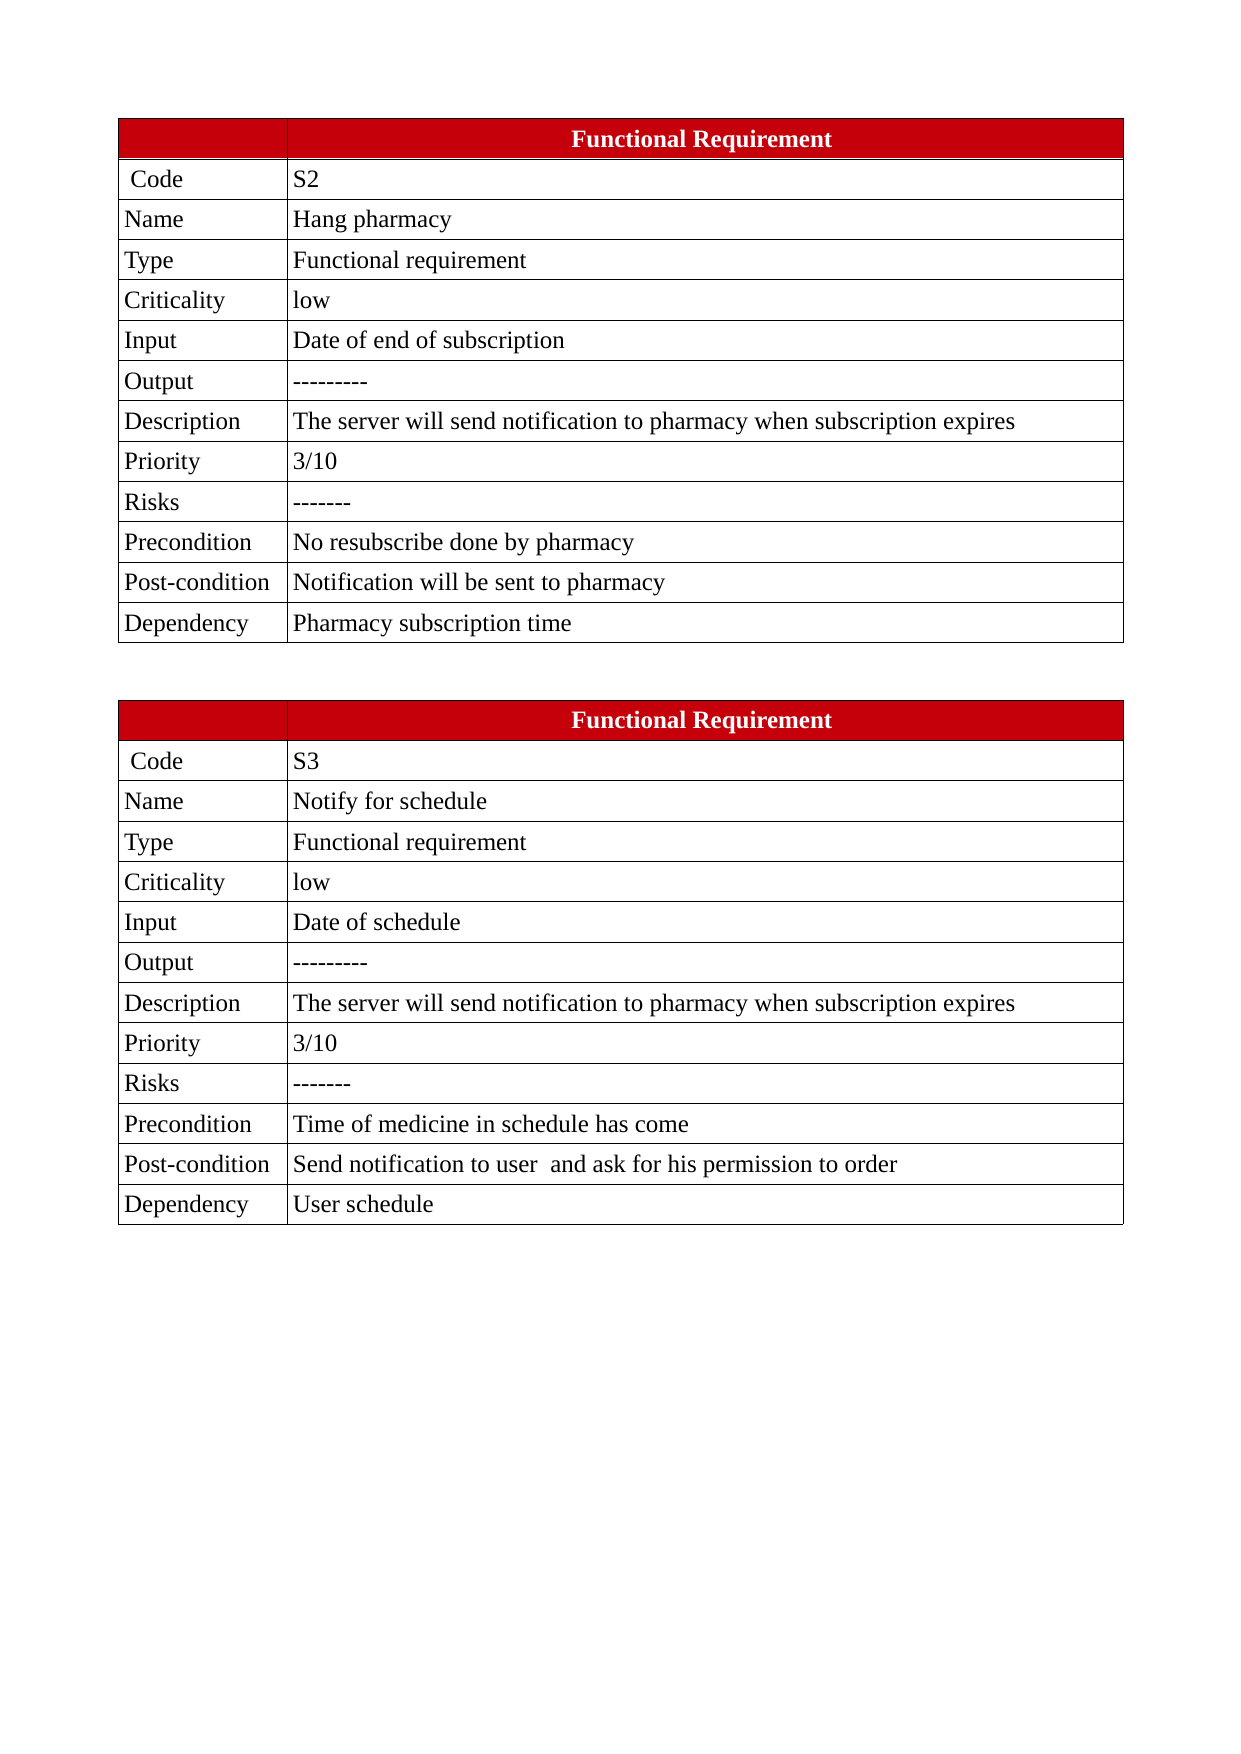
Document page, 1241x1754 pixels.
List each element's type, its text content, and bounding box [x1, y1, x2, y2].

table_cell Code [119, 741, 287, 780]
table_header [119, 119, 287, 158]
table_cell Post-condition [119, 563, 287, 602]
table_cell Dependency [119, 603, 287, 642]
table_cell No resubscribe done by pharmacy [288, 522, 1123, 562]
table_cell ------- [288, 1064, 1123, 1103]
table_cell low [288, 280, 1123, 320]
table_cell User schedule [288, 1185, 1123, 1224]
table_cell Type [119, 822, 287, 861]
table_cell Precondition [119, 522, 287, 562]
table_cell Output [119, 361, 287, 400]
table_cell Risks [119, 1064, 287, 1103]
table_cell --------- [288, 361, 1123, 400]
table_cell Notify for schedule [288, 781, 1123, 821]
table_cell 3/10 [288, 1023, 1123, 1063]
table_cell Priority [119, 1023, 287, 1063]
table_cell Dependency [119, 1185, 287, 1224]
table_cell Pharmacy subscription time [288, 603, 1123, 642]
table_cell Name [119, 781, 287, 821]
table_cell Priority [119, 442, 287, 481]
table_cell --------- [288, 943, 1123, 982]
table_cell Input [119, 902, 287, 942]
table_cell Description [119, 401, 287, 441]
table_cell ------- [288, 482, 1123, 521]
table_cell Input [119, 321, 287, 360]
table_cell Time of medicine in schedule has come [288, 1104, 1123, 1143]
table_cell Post-condition [119, 1144, 287, 1183]
table_cell Functional requirement [288, 822, 1123, 861]
table_cell Send notification to user and ask for his permission to order [288, 1144, 1123, 1183]
table_cell Output [119, 943, 287, 982]
table_cell Risks [119, 482, 287, 521]
table_cell Description [119, 983, 287, 1022]
table_cell Functional requirement [288, 240, 1123, 279]
table_cell low [288, 862, 1123, 901]
table_cell Name [119, 200, 287, 239]
table_cell S2 [288, 160, 1123, 199]
table_cell Precondition [119, 1104, 287, 1143]
table_cell Code [119, 160, 287, 199]
table_cell The server will send notification to pharmacy when subscription expires [288, 983, 1123, 1022]
table_cell S3 [288, 741, 1123, 780]
table_header Functional Requirement [288, 119, 1123, 158]
table_header Functional Requirement [288, 701, 1123, 740]
table_cell The server will send notification to pharmacy when subscription expires [288, 401, 1123, 441]
table_cell Hang pharmacy [288, 200, 1123, 239]
table_cell Criticality [119, 862, 287, 901]
table_cell Criticality [119, 280, 287, 320]
table_header [119, 701, 287, 740]
table_cell Type [119, 240, 287, 279]
table_cell Date of end of subscription [288, 321, 1123, 360]
table_cell 3/10 [288, 442, 1123, 481]
table_cell Date of schedule [288, 902, 1123, 942]
table_cell Notification will be sent to pharmacy [288, 563, 1123, 602]
